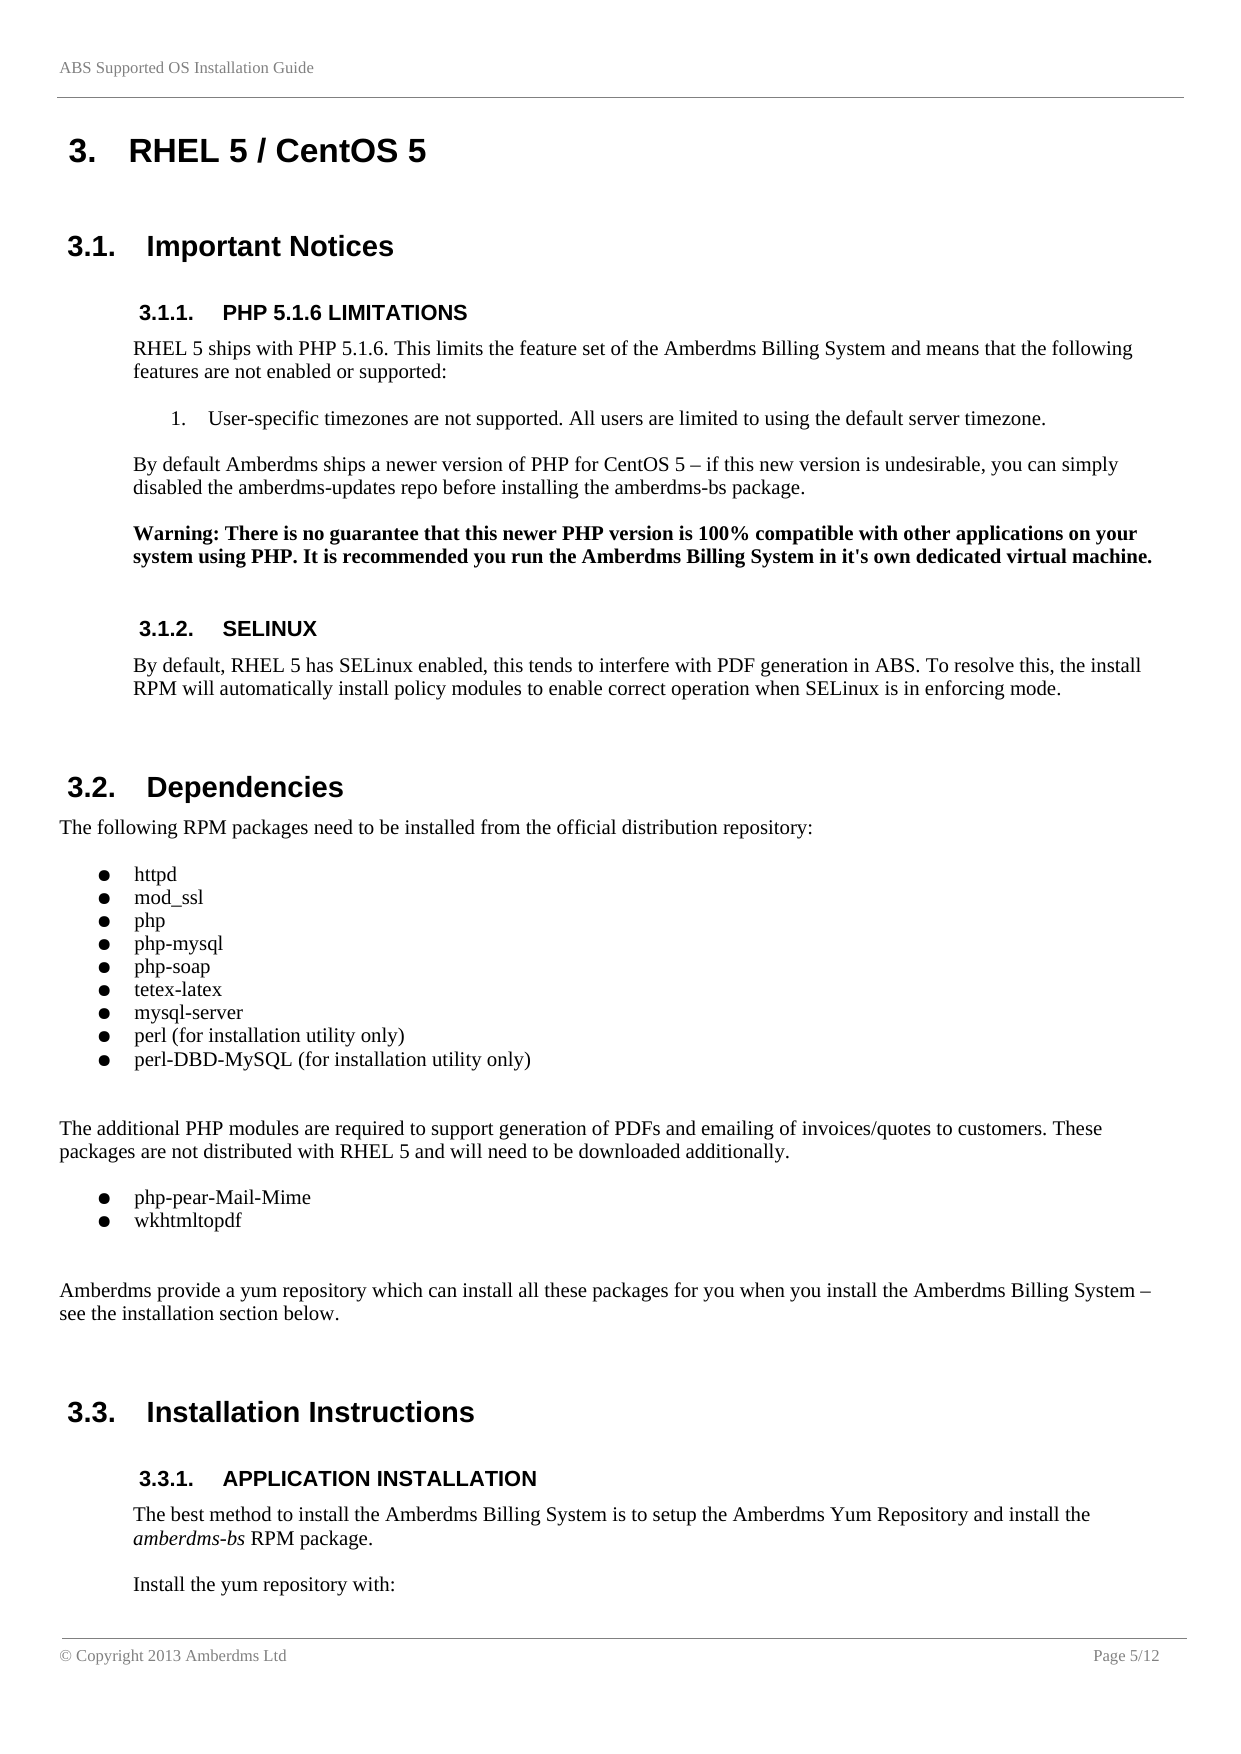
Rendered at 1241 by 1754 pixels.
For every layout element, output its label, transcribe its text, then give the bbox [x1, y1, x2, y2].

subtitle Installation Instructions [59, 1396, 1181, 1429]
list php-mysql [97, 932, 1181, 955]
list php [97, 909, 1181, 932]
text The best method to install the Amberdms Billing System is to setup the Amberdms Yum Repository and install the amberdms-bs RPM package. [133, 1503, 1181, 1549]
list wkhtmltopdf [97, 1209, 1181, 1232]
list httpd [97, 862, 1181, 886]
list mod_ssl [97, 886, 1181, 909]
list perl (for installation utility only) [97, 1024, 1181, 1047]
text By default Amberdms ships a newer version of PHP for CentOS 5 – if this new version is undesirable, you can simply disabled the amberdms-updates repo before installing the amberdms-bs package. [133, 453, 1181, 499]
text Warning: There is no guarantee that this newer PHP version is 100% compatible with other applications on your system using PHP. It is recommended you run the Amberdms Billing System in it's own dedicated virtual machine. [133, 522, 1181, 568]
list php-pear-Mail-Mime [97, 1186, 1181, 1209]
text The following RPM packages need to be installed from the official distribution repository: [59, 816, 1181, 839]
subtitle RHEL 5 / CentOS 5 [59, 132, 1181, 169]
list tetex-latex [97, 978, 1181, 1001]
subtitle SELinux [133, 617, 1181, 641]
list User-specific timezones are not supported. All users are limited to using the default server timezone. [170, 407, 1181, 430]
subtitle Application Installation [133, 1466, 1181, 1491]
list perl-DBD-MySQL (for installation utility only) [97, 1047, 1181, 1071]
text Install the yum repository with: [133, 1573, 1181, 1596]
list mysql-server [97, 1001, 1181, 1024]
text The additional PHP modules are required to support generation of PDFs and emailing of invoices/quotes to customers. These packages are not distributed with RHEL 5 and will need to be downloaded additionally. [59, 1117, 1181, 1163]
text Amberdms provide a yum repository which can install all these packages for you when you install the Amberdms Billing System – see the installation section below. [59, 1279, 1181, 1325]
text RHEL 5 ships with PHP 5.1.6. This limits the feature set of the Amberdms Billing System and means that the following features are not enabled or supported: [133, 337, 1181, 383]
subtitle Important Notices [59, 230, 1181, 263]
list php-soap [97, 955, 1181, 978]
text By default, RHEL 5 has SELinux enabled, this tends to interfere with PDF generation in ABS. To resolve this, the install RPM will automatically install policy modules to enable correct operation when SELinux is in enforcing mode. [133, 653, 1181, 700]
subtitle PHP 5.1.6 Limitations [133, 300, 1181, 325]
subtitle Dependencies [59, 771, 1181, 804]
